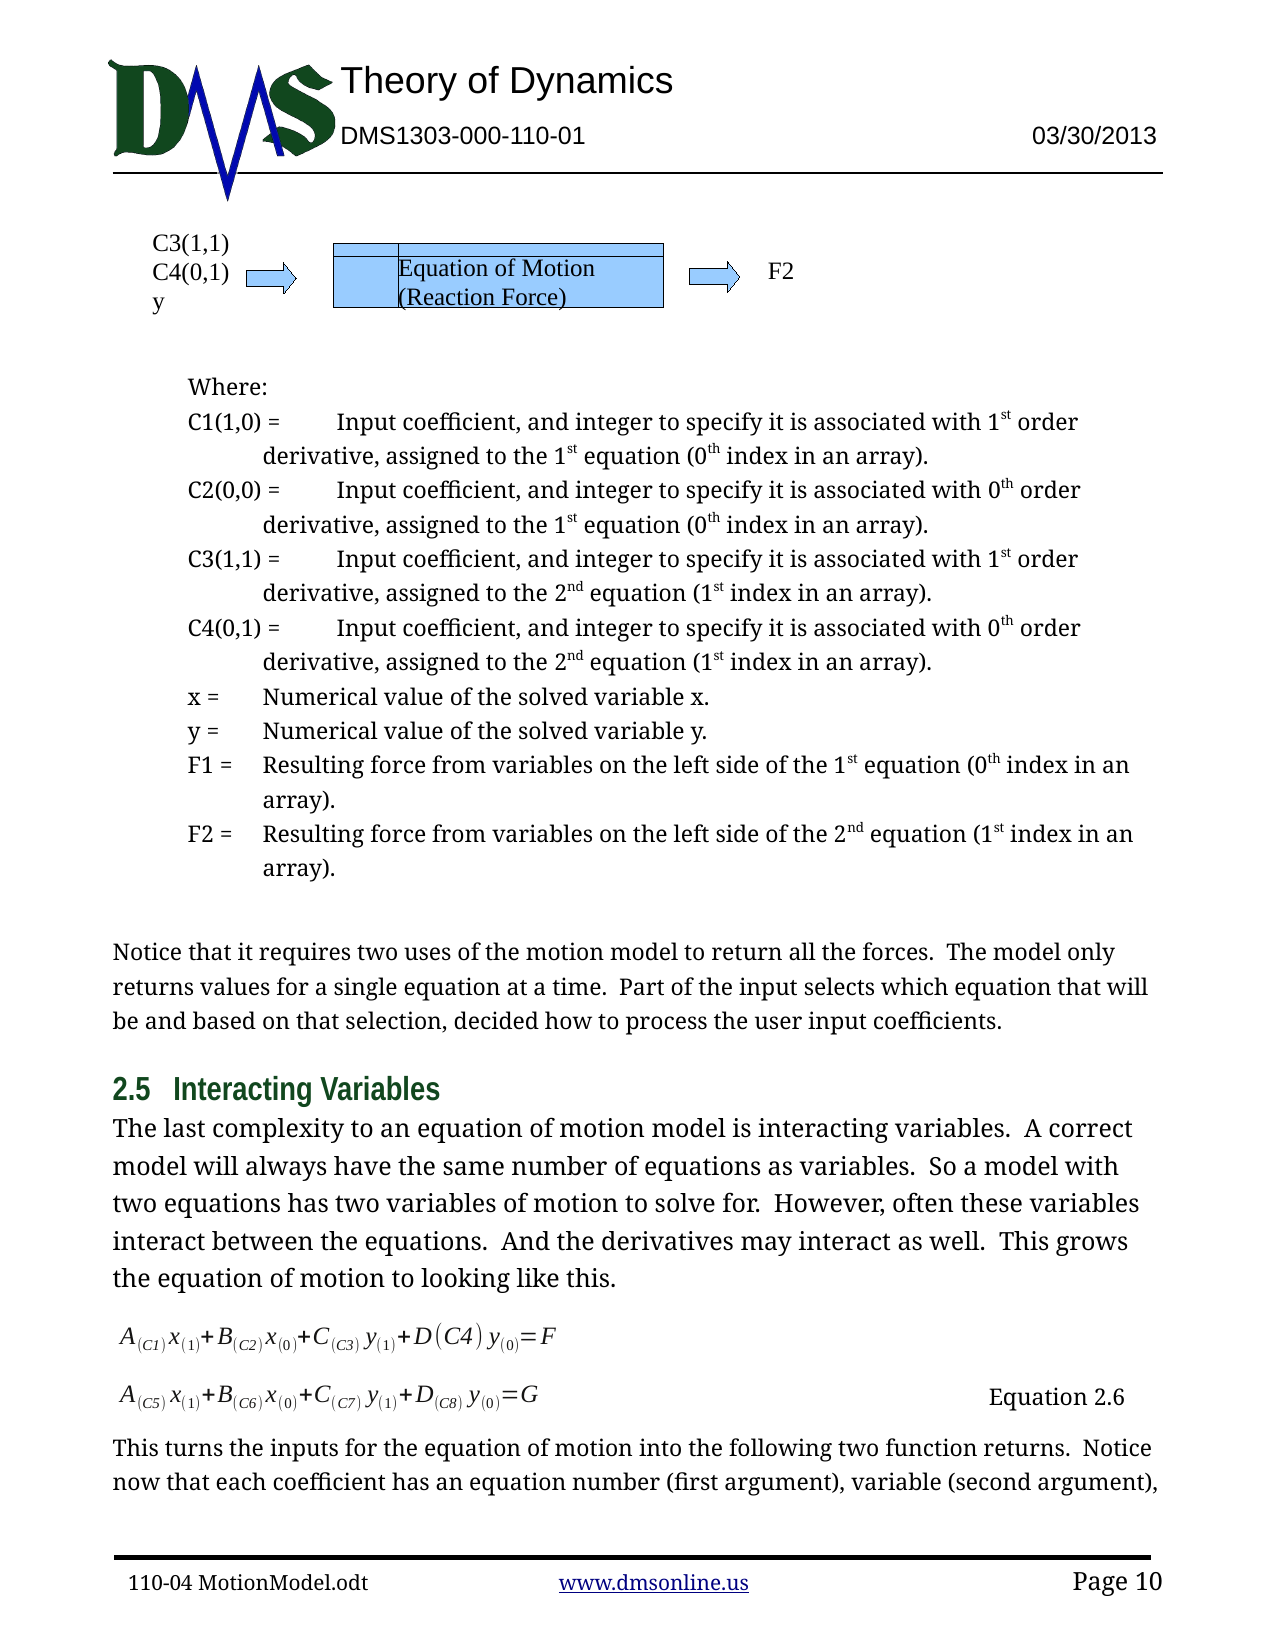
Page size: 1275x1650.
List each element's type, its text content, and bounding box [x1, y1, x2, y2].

text C4(0,1) = Input coefficient, and integer to specify it is associated with 0th order derivative, assigned to the 2nd equation (1st index in an array). [187, 612, 1162, 677]
picture [105, 56, 338, 204]
text The last complexity to an equation of motion model is interacting variables. A correct model will always have the same number of equations as variables. So a model with two equations has two variables of motion to solve for. However, often these variables interact between the equations. And the derivatives may interact as well. This grows the equation of motion to looking like this. [112, 1111, 1162, 1295]
text x = Numerical value of the solved variable x. [187, 680, 1162, 712]
text F2 = Resulting force from variables on the left side of the 2nd equation (1st index in an array). [187, 818, 1162, 883]
subtitle Interacting Variables [112, 1069, 1162, 1107]
text F1 = Resulting force from variables on the left side of the 1st equation (0th index in an array). [187, 749, 1162, 815]
text C1(1,0) = Input coefficient, and integer to specify it is associated with 1st order derivative, assigned to the 1st equation (0th index in an array). [187, 405, 1162, 471]
text y = Numerical value of the solved variable y. [187, 715, 1162, 746]
text C2(0,0) = Input coefficient, and integer to specify it is associated with 0th order derivative, assigned to the 1st equation (0th index in an array). [187, 474, 1162, 540]
text Where: [187, 371, 1162, 402]
text Notice that it requires two uses of the motion model to return all the forces. The model only returns values for a single equation at a time. Part of the input selects which equation that will be and based on that selection, decided how to process the user input coefficients. [112, 936, 1162, 1036]
text This turns the inputs for the equation of motion into the following two function returns. Notice now that each coefficient has an equation number (first argument), variable (second argument), [112, 1431, 1162, 1497]
text C3(1,1) = Input coefficient, and integer to specify it is associated with 1st order derivative, assigned to the 2nd equation (1st index in an array). [187, 543, 1162, 608]
text Equation 2.6 [112, 1381, 1162, 1413]
